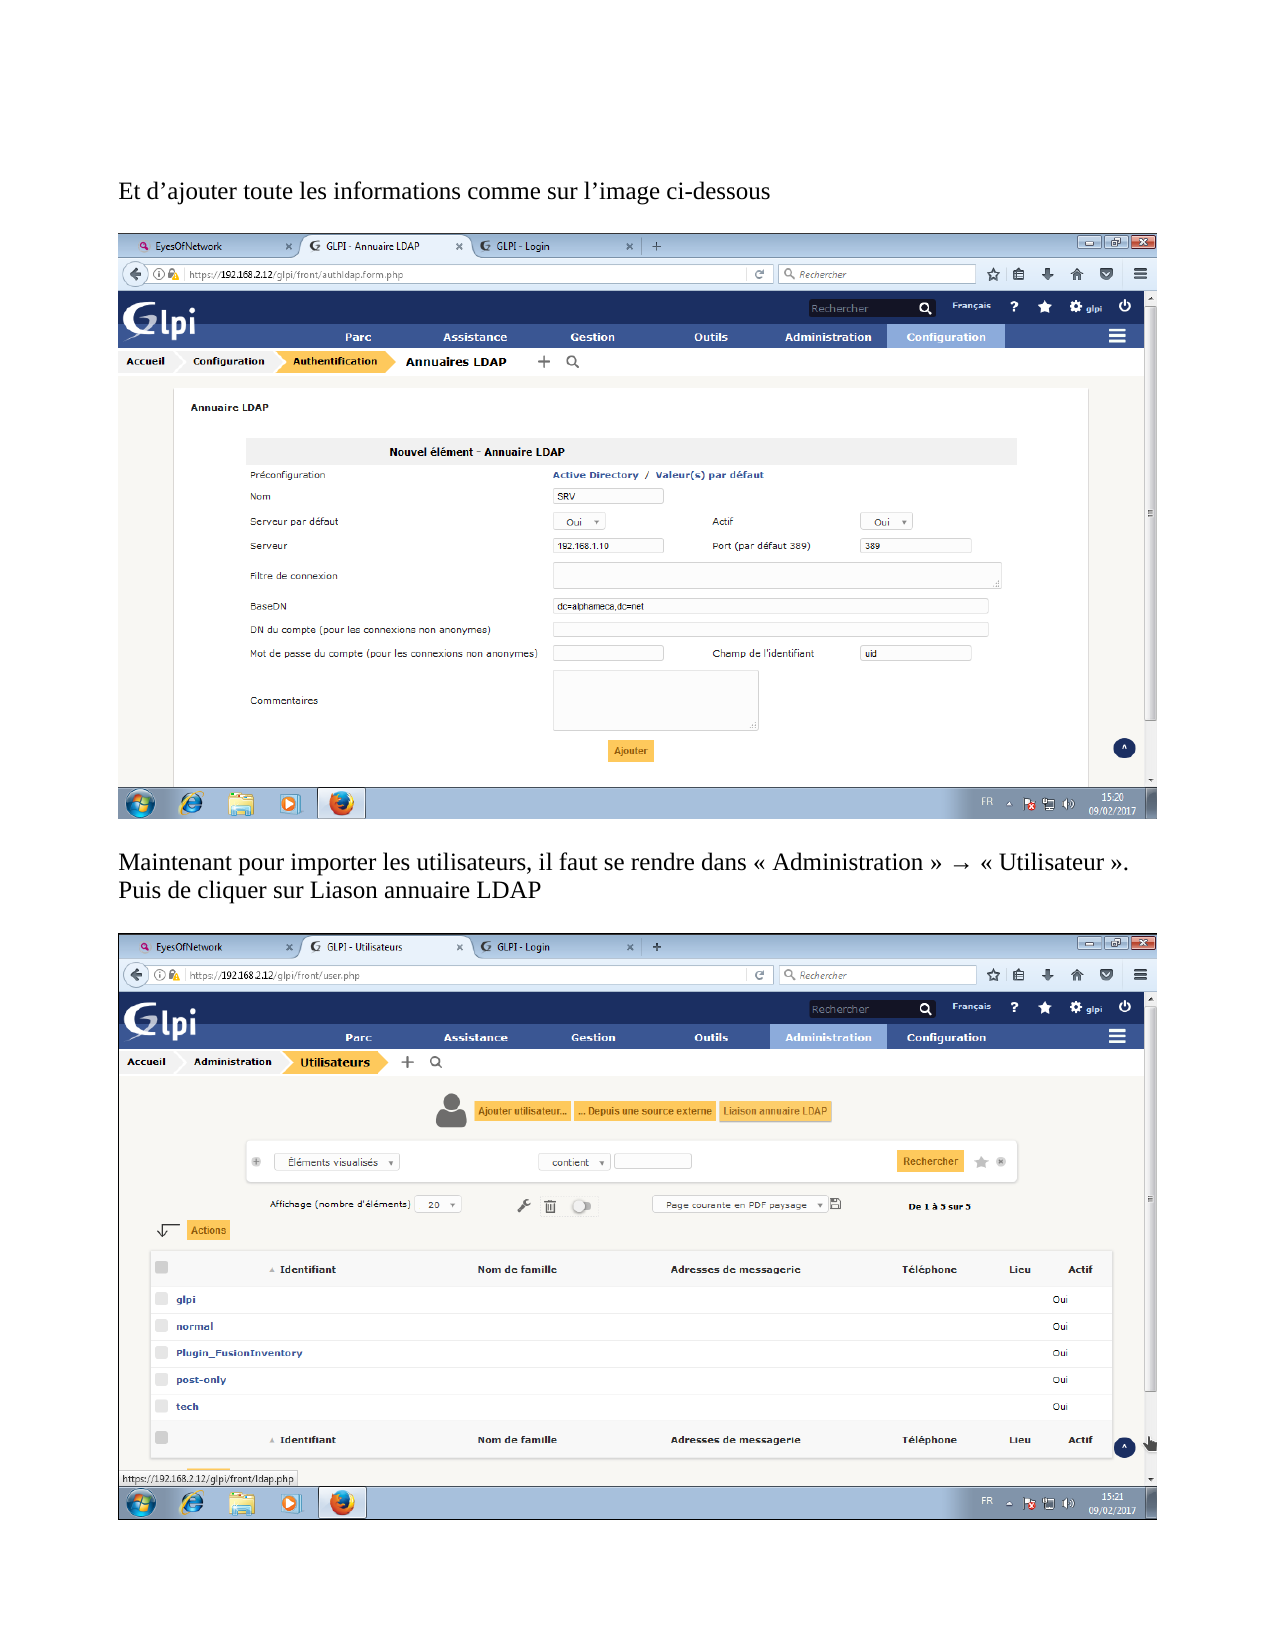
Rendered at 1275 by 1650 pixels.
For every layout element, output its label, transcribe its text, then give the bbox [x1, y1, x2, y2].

text Maintenant pour importer les utilisateurs, il faut se rendre dans « Administration » → « Utilisateur ». Puis de cliquer sur Liason annuaire LDAP [118, 847, 1157, 904]
picture [118, 933, 1157, 1520]
picture [118, 233, 1157, 819]
text Et d’ajouter toute les informations comme sur l’image ci-dessous [118, 176, 1157, 205]
